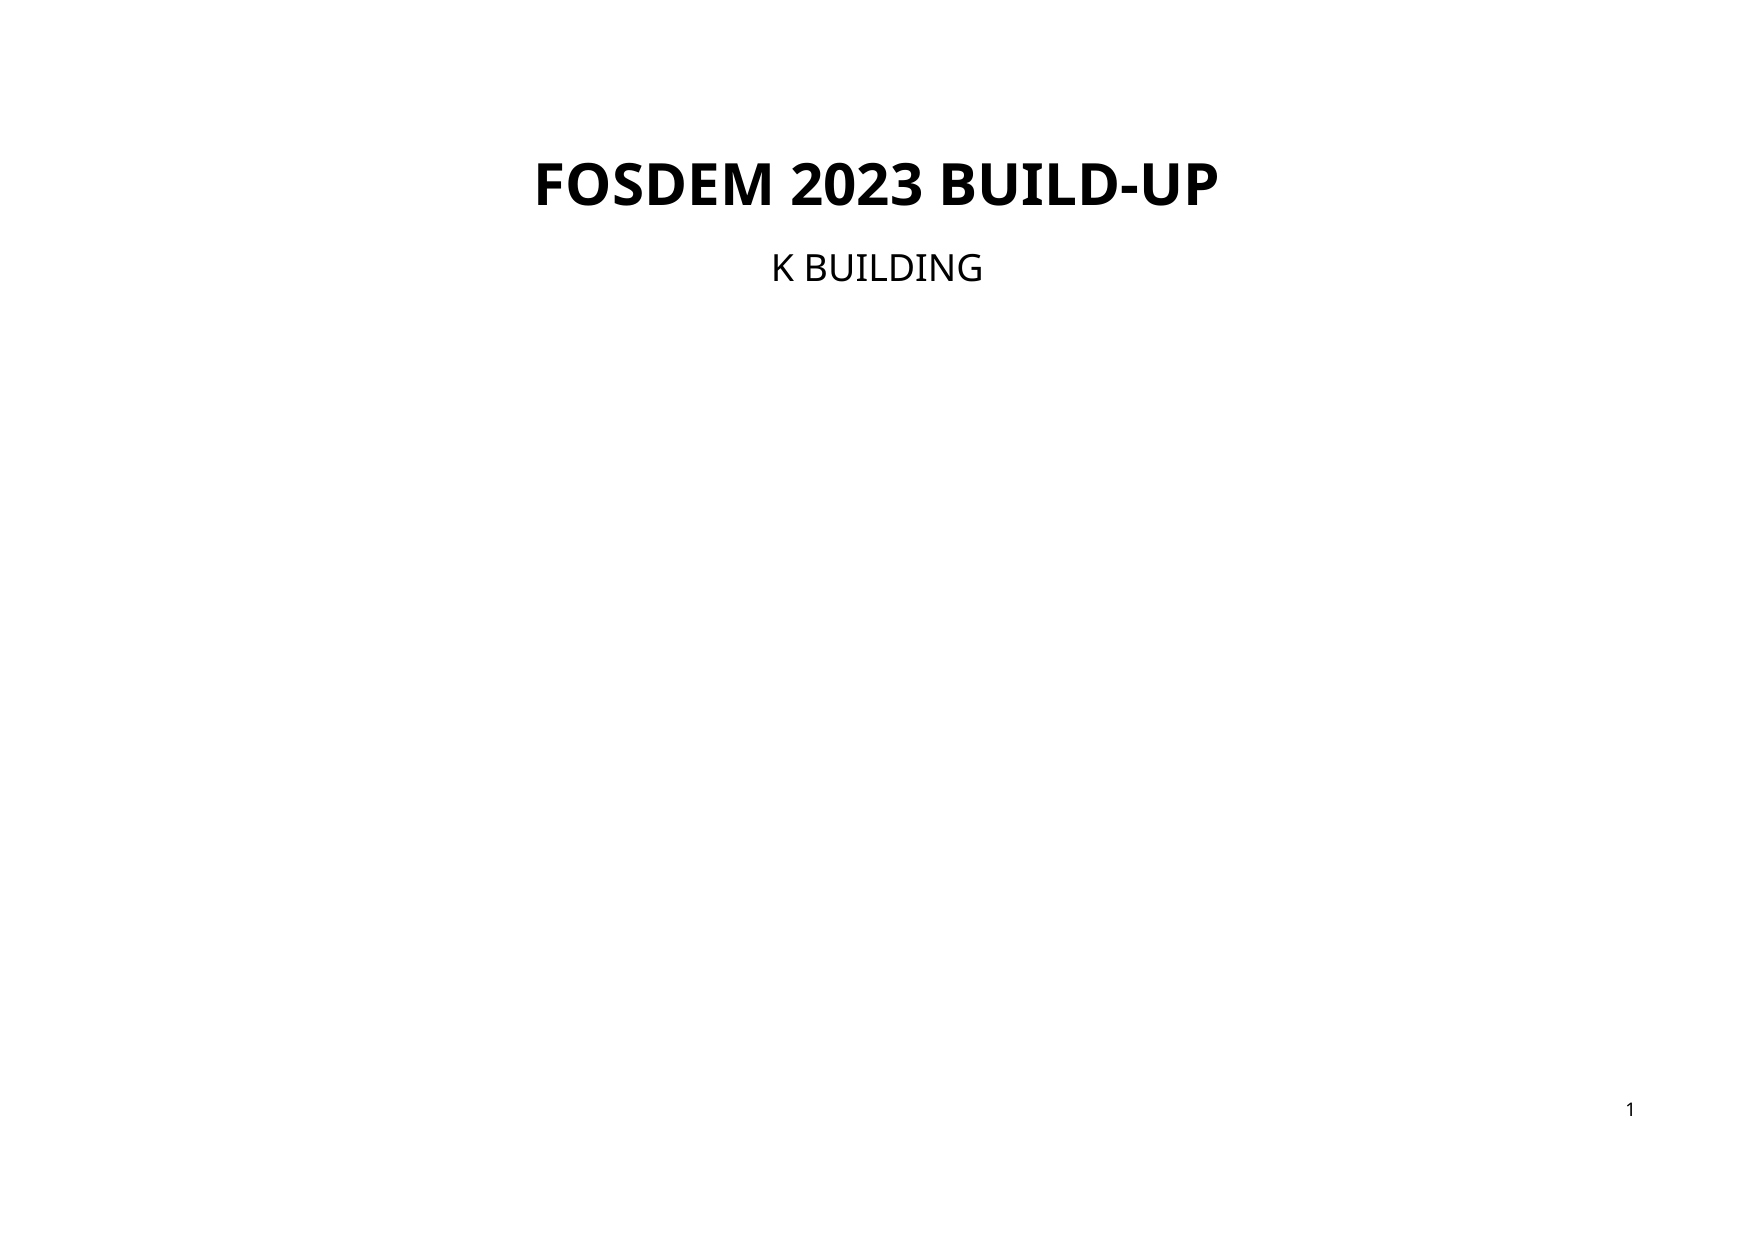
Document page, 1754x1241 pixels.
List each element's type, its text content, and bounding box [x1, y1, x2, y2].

subtitle K BUILDING [118, 241, 1636, 292]
title FOSDEM 2023 BUILD-UP [118, 143, 1636, 223]
